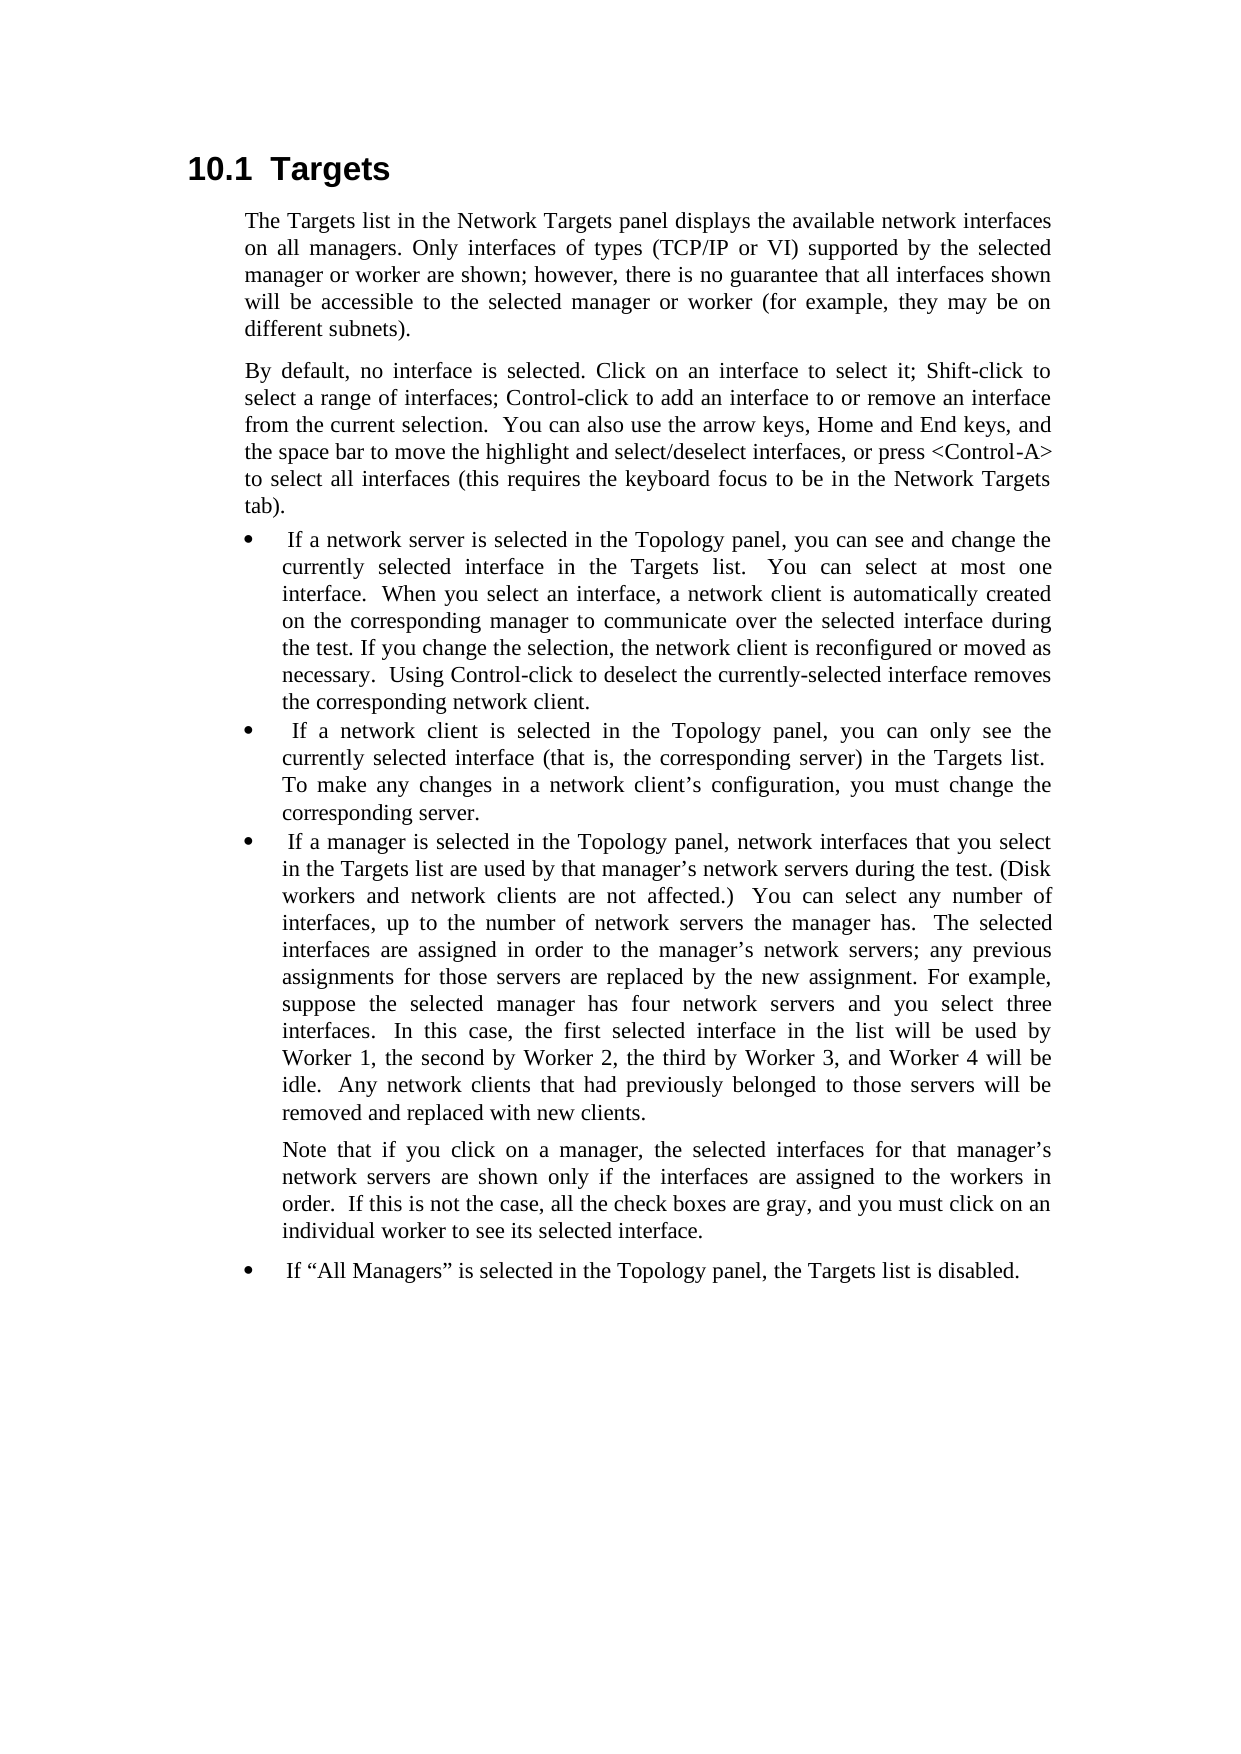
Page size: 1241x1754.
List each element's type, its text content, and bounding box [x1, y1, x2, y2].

text Note that if you click on a manager, the selected interfaces for that manager’s network servers are shown only if the interfaces are assigned to the workers in order. If this is not the case, all the check boxes are gray, and you must click on an individual worker to see its selected interface. [282, 1135, 1053, 1244]
text  If “All Managers” is selected in the Topology panel, the Targets list is disabled. [244, 1256, 1053, 1283]
text The Targets list in the Network Targets panel displays the available network interfaces on all managers. Only interfaces of types (TCP/IP or VI) supported by the selected manager or worker are shown; however, there is no guarantee that all interfaces shown will be accessible to the selected manager or worker (for example, they may be on different subnets). [244, 206, 1053, 342]
text By default, no interface is selected. Click on an interface to select it; Shift-click to select a range of interfaces; Control-click to add an interface to or remove an interface from the current selection. You can also use the arrow keys, Home and End keys, and the space bar to move the highlight and select/deselect interfaces, or press <Control‑A> to select all interfaces (this requires the keyboard focus to be in the Network Targets tab). [244, 356, 1053, 519]
subtitle 10.1 Targets [187, 150, 1053, 187]
text  If a manager is selected in the Topology panel, network interfaces that you select in the Targets list are used by that manager’s network servers during the test. (Disk workers and network clients are not affected.) You can select any number of interfaces, up to the number of network servers the manager has. The selected interfaces are assigned in order to the manager’s network servers; any previous assignments for those servers are replaced by the new assignment. For example, suppose the selected manager has four network servers and you select three interfaces. In this case, the first selected interface in the list will be used by Worker 1, the second by Worker 2, the third by Worker 3, and Worker 4 will be idle. Any network clients that had previously belonged to those servers will be removed and replaced with new clients. [244, 827, 1053, 1125]
text  If a network client is selected in the Topology panel, you can only see the currently selected interface (that is, the corresponding server) in the Targets list. To make any changes in a network client’s configuration, you must change the corresponding server. [244, 717, 1053, 825]
text  If a network server is selected in the Topology panel, you can see and change the currently selected interface in the Targets list. You can select at most one interface. When you select an interface, a network client is automatically created on the corresponding manager to communicate over the selected interface during the test. If you change the selection, the network client is reconfigured or moved as necessary. Using Control-click to deselect the currently-selected interface removes the corresponding network client. [244, 525, 1053, 714]
